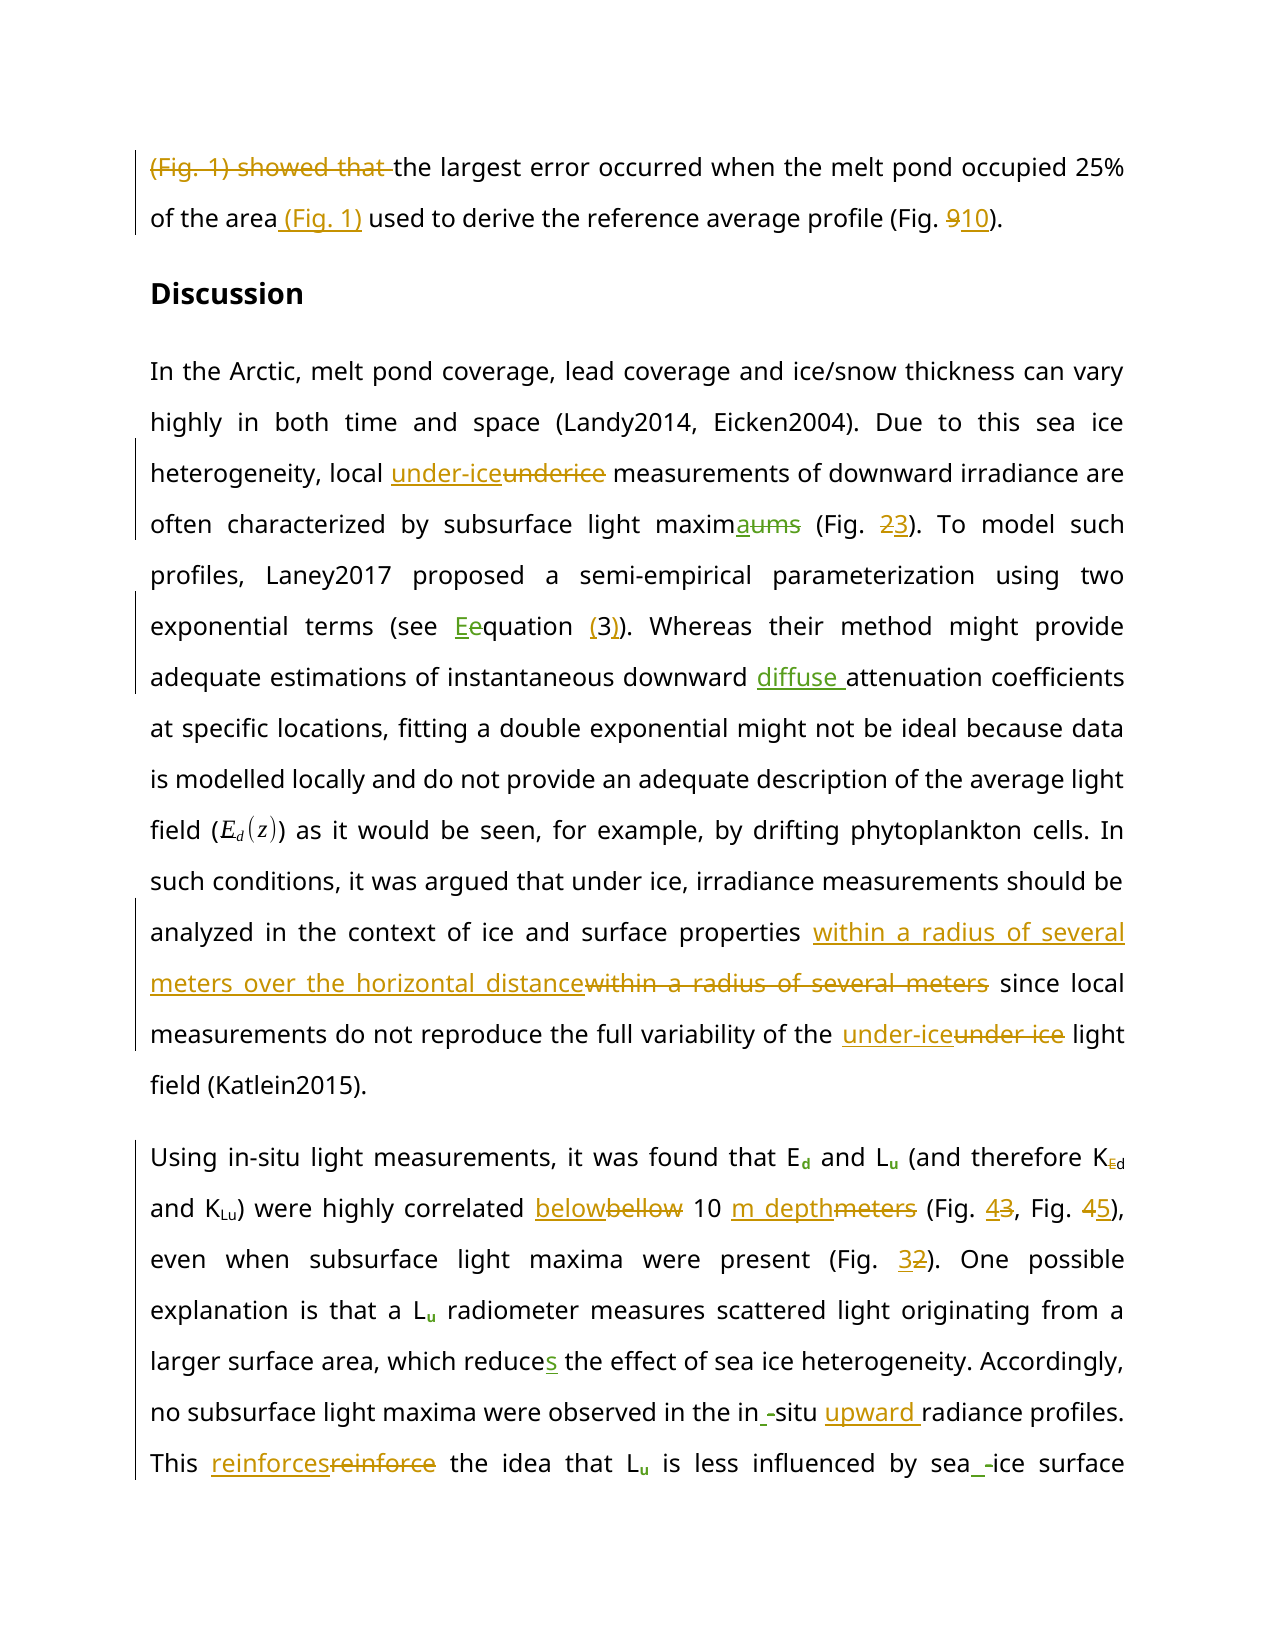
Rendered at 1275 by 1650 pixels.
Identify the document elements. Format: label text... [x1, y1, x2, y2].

text Using in-situ light measurements, it was found that Ed and Lu (and therefore Kd and KLu) were highly correlated below 10 m depth (Fig. 4, Fig. 5), even when subsurface light maxima were present (Fig. 3). One possible explanation is that a Lu radiometer measures scattered light originating from a larger surface area, which reduces the effect of sea ice heterogeneity. Accordingly, no subsurface light maxima were observed in the in situ upward radiance profiles. This reinforces the idea that Lu is less influenced by sea ice surface heterogeneity. [150, 1140, 1125, 1480]
text Discussion [150, 273, 1125, 313]
text In the Arctic, melt pond coverage, lead coverage and ice/snow thickness can vary highly in both time and space (Landy2014, Eicken2004). Due to this sea ice heterogeneity, local under-ice measurements of downward irradiance are often characterized by subsurface light maxima (Fig. 3). To model such profiles, Laney2017 proposed a semi-empirical parameterization using two exponential terms (see Equation (3)). Whereas their method might provide adequate estimations of instantaneous downward diffuse attenuation coefficients at specific locations, fitting a double exponential might not be ideal because data is modelled locally and do not provide an adequate description of the average light field () as it would be seen, for example, by drifting phytoplankton cells. In such conditions, it was argued that under ice, irradiance measurements should be analyzed in the context of ice and surface properties within a radius of several meters over the horizontal distance since local measurements do not reproduce the full variability of the under-ice light field (Katlein2015). [150, 353, 1125, 1102]
text Propagating surface reference light (Ed(0-), surface values of the coloured lines in Fig. 7) through the water column using Kd resulted in a greater variability (i.e. the lines on the left columns are more distantly separated from each other compared to those in the right column) compared to the profiles generated with KLu (Fig. 9). The relative differences between both depth-integrated (i.e. total number of photons) reference profiles and predicted profiles were used to quantify the error of using either Kd or KLu as a proxy to predict downward irradiance in the water column (Fig. 10). Overall, the greatest errors in predictions reached approximately 40% when using Kd in the center of the medge melt pond. The mean relative errors were lower by a factor of two when using KLu (-12%) compared to Kd (-7%). The errors of the predictions stabilized at a shorter distance from the center of the melt pond edge when using KLu (~10 m) compared with using Kd (~20 m). Furthermore, the largest error occurred when the melt pond occupied 25% of the area (Fig. 1) used to derive the reference average profile (Fig. 10). [150, 150, 1125, 235]
